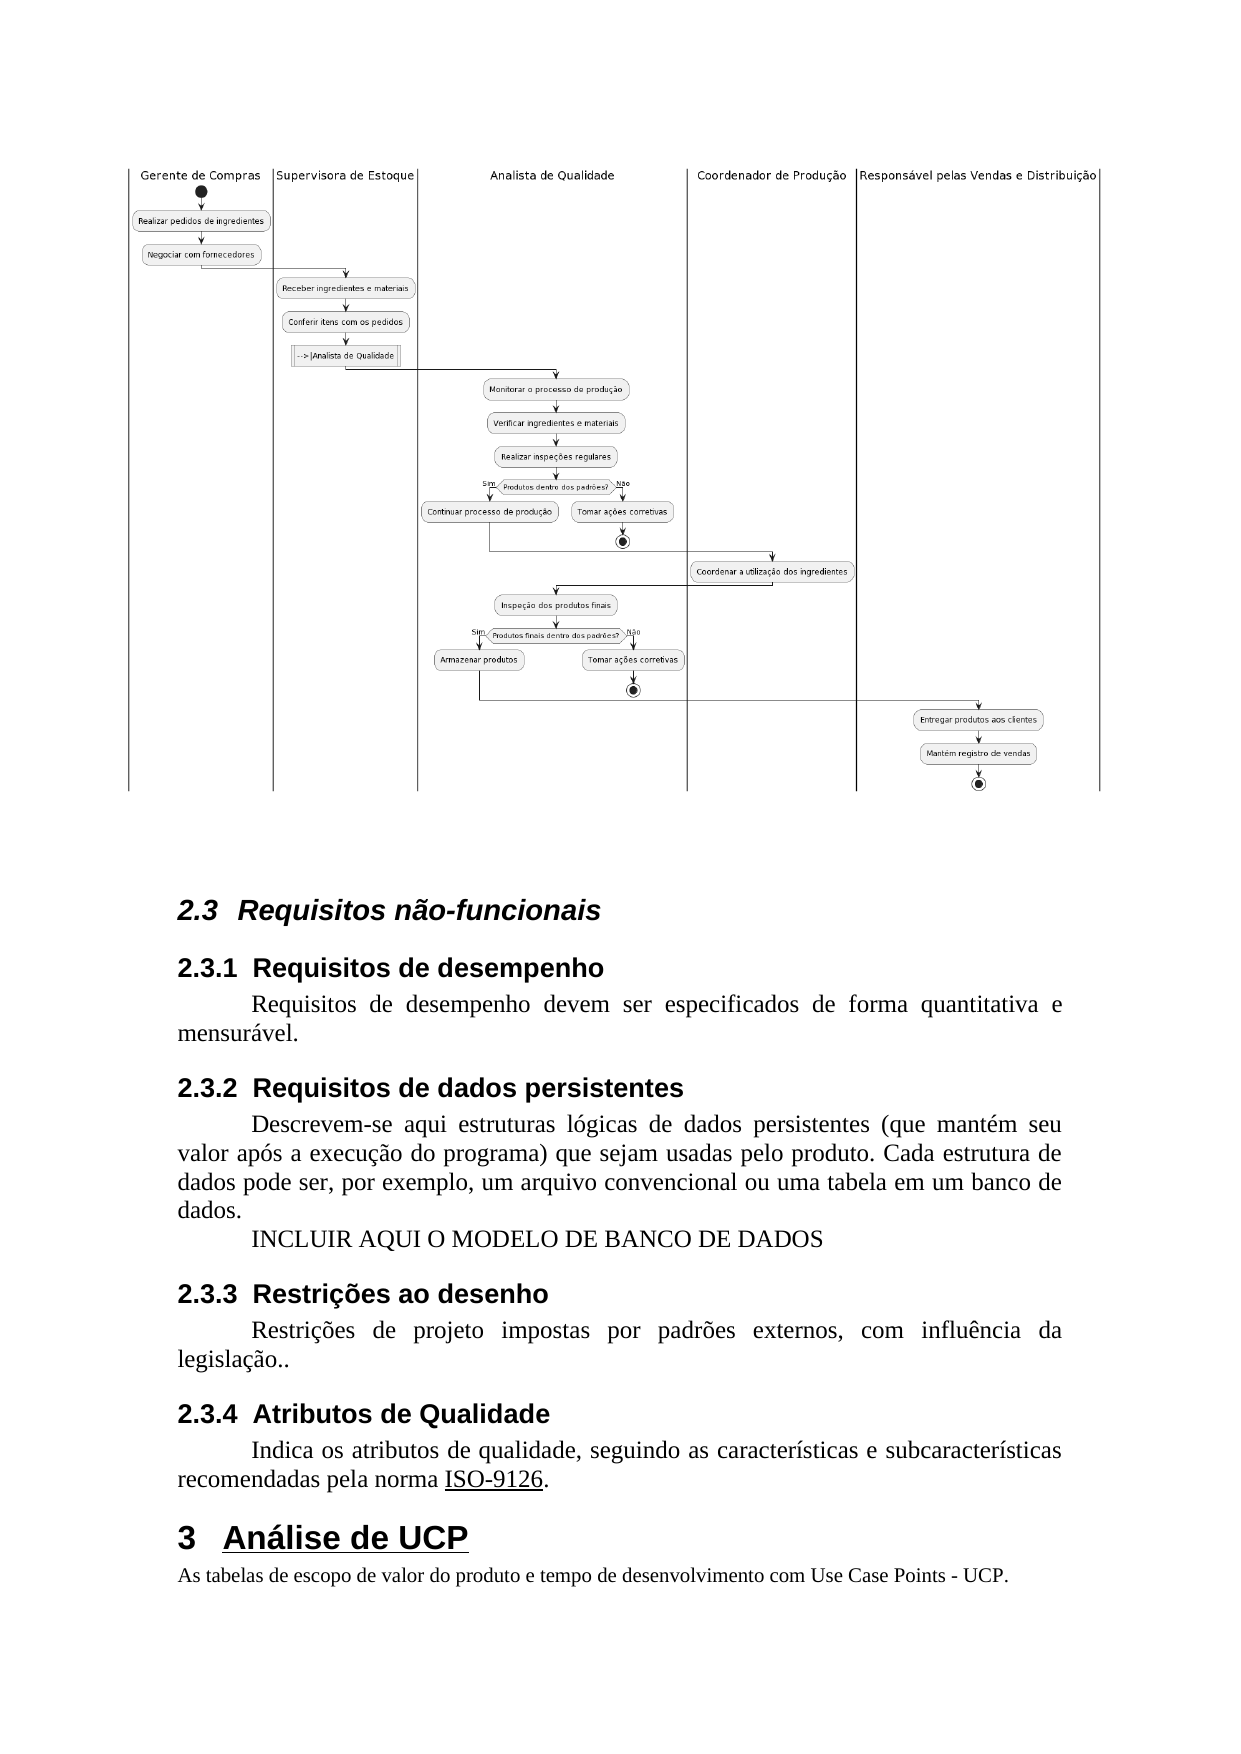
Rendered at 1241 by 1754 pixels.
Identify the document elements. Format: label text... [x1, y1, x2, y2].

picture [119, 161, 1111, 797]
text Requisitos de desempenho devem ser especificados de forma quantitativa e mensurável. [177, 989, 1063, 1047]
text Restrições de projeto impostas por padrões externos, com influência da legislação.. [177, 1316, 1063, 1373]
subtitle Requisitos de desempenho [177, 952, 1063, 983]
text INCLUIR AQUI O MODELO DE BANCO DE DADOS [177, 1224, 1063, 1253]
subtitle Atributos de Qualidade [177, 1398, 1063, 1429]
text Descrevem-se aqui estruturas lógicas de dados persistentes (que mantém seu valor após a execução do programa) que sejam usadas pelo produto. Cada estrutura de dados pode ser, por exemplo, um arquivo convencional ou uma tabela em um banco de dados. [177, 1109, 1063, 1224]
subtitle Restrições ao desenho [177, 1278, 1063, 1309]
text As tabelas de escopo de valor do produto e tempo de desenvolvimento com Use Case Points - UCP. [177, 1563, 1063, 1587]
text Indica os atributos de qualidade, seguindo as características e subcaracterísticas recomendadas pela norma ISO-9126. [177, 1436, 1063, 1493]
subtitle Requisitos de dados persistentes [177, 1072, 1063, 1103]
subtitle Análise de UCP [177, 1518, 1063, 1557]
subtitle Requisitos não-funcionais [177, 893, 1063, 927]
